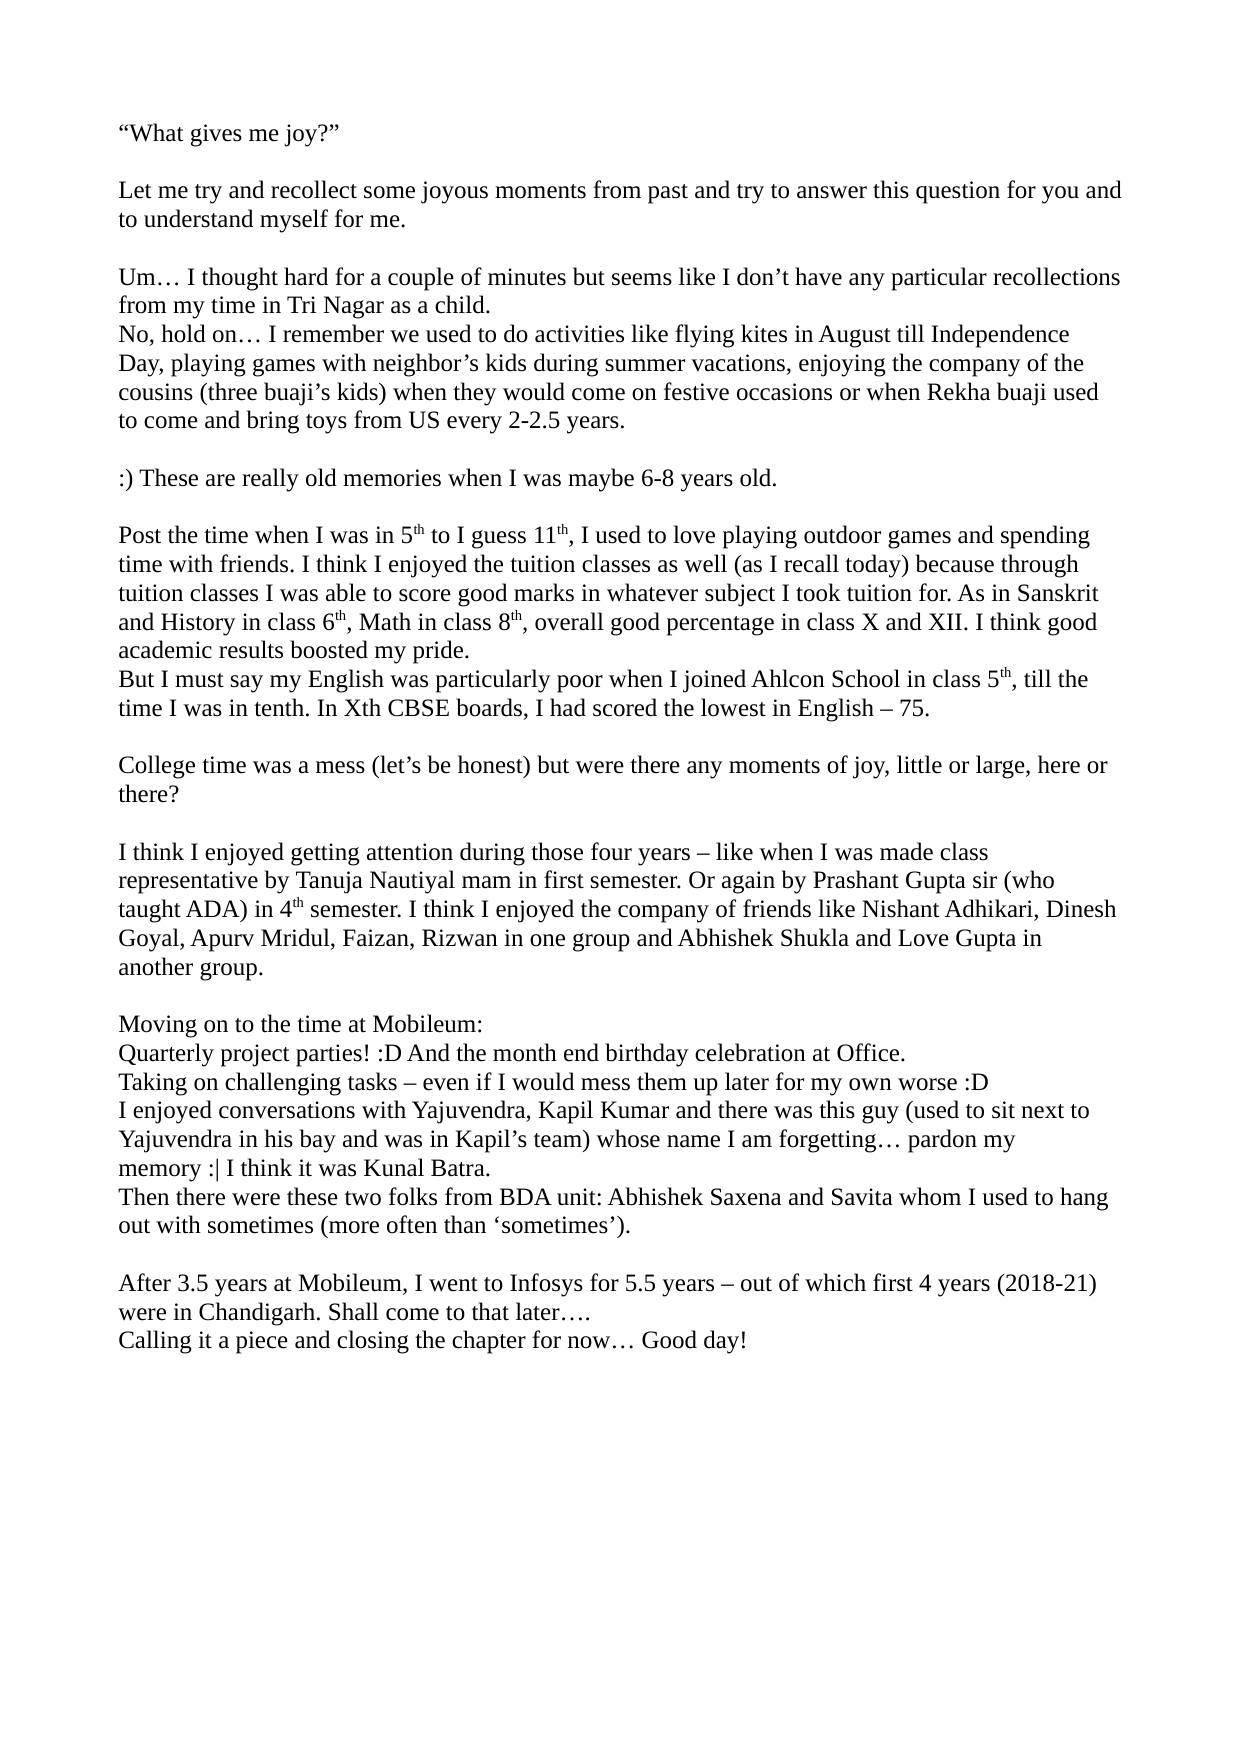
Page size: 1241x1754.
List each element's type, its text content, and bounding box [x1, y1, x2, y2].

text Calling it a piece and closing the chapter for now… Good day! [118, 1326, 1122, 1354]
text Quarterly project parties! :D And the month end birthday celebration at Office. [118, 1038, 1122, 1067]
text No, hold on… I remember we used to do activities like flying kites in August till Independence Day, playing games with neighbor’s kids during summer vacations, enjoying the company of the cousins (three buaji’s kids) when they would come on festive occasions or when Rekha buaji used to come and bring toys from US every 2-2.5 years. [118, 319, 1122, 434]
text “What gives me joy?” [118, 118, 1122, 147]
text I think I enjoyed getting attention during those four years – like when I was made class representative by Tanuja Nautiyal mam in first semester. Or again by Prashant Gupta sir (who taught ADA) in 4th semester. I think I enjoyed the company of friends like Nishant Adhikari, Dinesh Goyal, Apurv Mridul, Faizan, Rizwan in one group and Abhishek Shukla and Love Gupta in another group. [118, 837, 1122, 981]
text Let me try and recollect some joyous moments from past and try to answer this question for you and to understand myself for me. [118, 176, 1122, 233]
text Um… I thought hard for a couple of minutes but seems like I don’t have any particular recollections from my time in Tri Nagar as a child. [118, 262, 1122, 319]
text I enjoyed conversations with Yajuvendra, Kapil Kumar and there was this guy (used to sit next to Yajuvendra in his bay and was in Kapil’s team) whose name I am forgetting… pardon my memory :| I think it was Kunal Batra. [118, 1096, 1122, 1182]
text Post the time when I was in 5th to I guess 11th, I used to love playing outdoor games and spending time with friends. I think I enjoyed the tuition classes as well (as I recall today) because through tuition classes I was able to score good marks in whatever subject I took tuition for. As in Sanskrit and History in class 6th, Math in class 8th, overall good percentage in class X and XII. I think good academic results boosted my pride. [118, 521, 1122, 664]
text Then there were these two folks from BDA unit: Abhishek Saxena and Savita whom I used to hang out with sometimes (more often than ‘sometimes’). [118, 1182, 1122, 1239]
text But I must say my English was particularly poor when I joined Ahlcon School in class 5th, till the time I was in tenth. In Xth CBSE boards, I had scored the lowest in English – 75. [118, 664, 1122, 722]
text Moving on to the time at Mobileum: [118, 1009, 1122, 1038]
text :) These are really old memories when I was maybe 6-8 years old. [118, 463, 1122, 492]
text After 3.5 years at Mobileum, I went to Infosys for 5.5 years – out of which first 4 years (2018-21) were in Chandigarh. Shall come to that later…. [118, 1268, 1122, 1326]
text College time was a mess (let’s be honest) but were there any moments of joy, little or large, here or there? [118, 751, 1122, 808]
text Taking on challenging tasks – even if I would mess them up later for my own worse :D [118, 1067, 1122, 1096]
